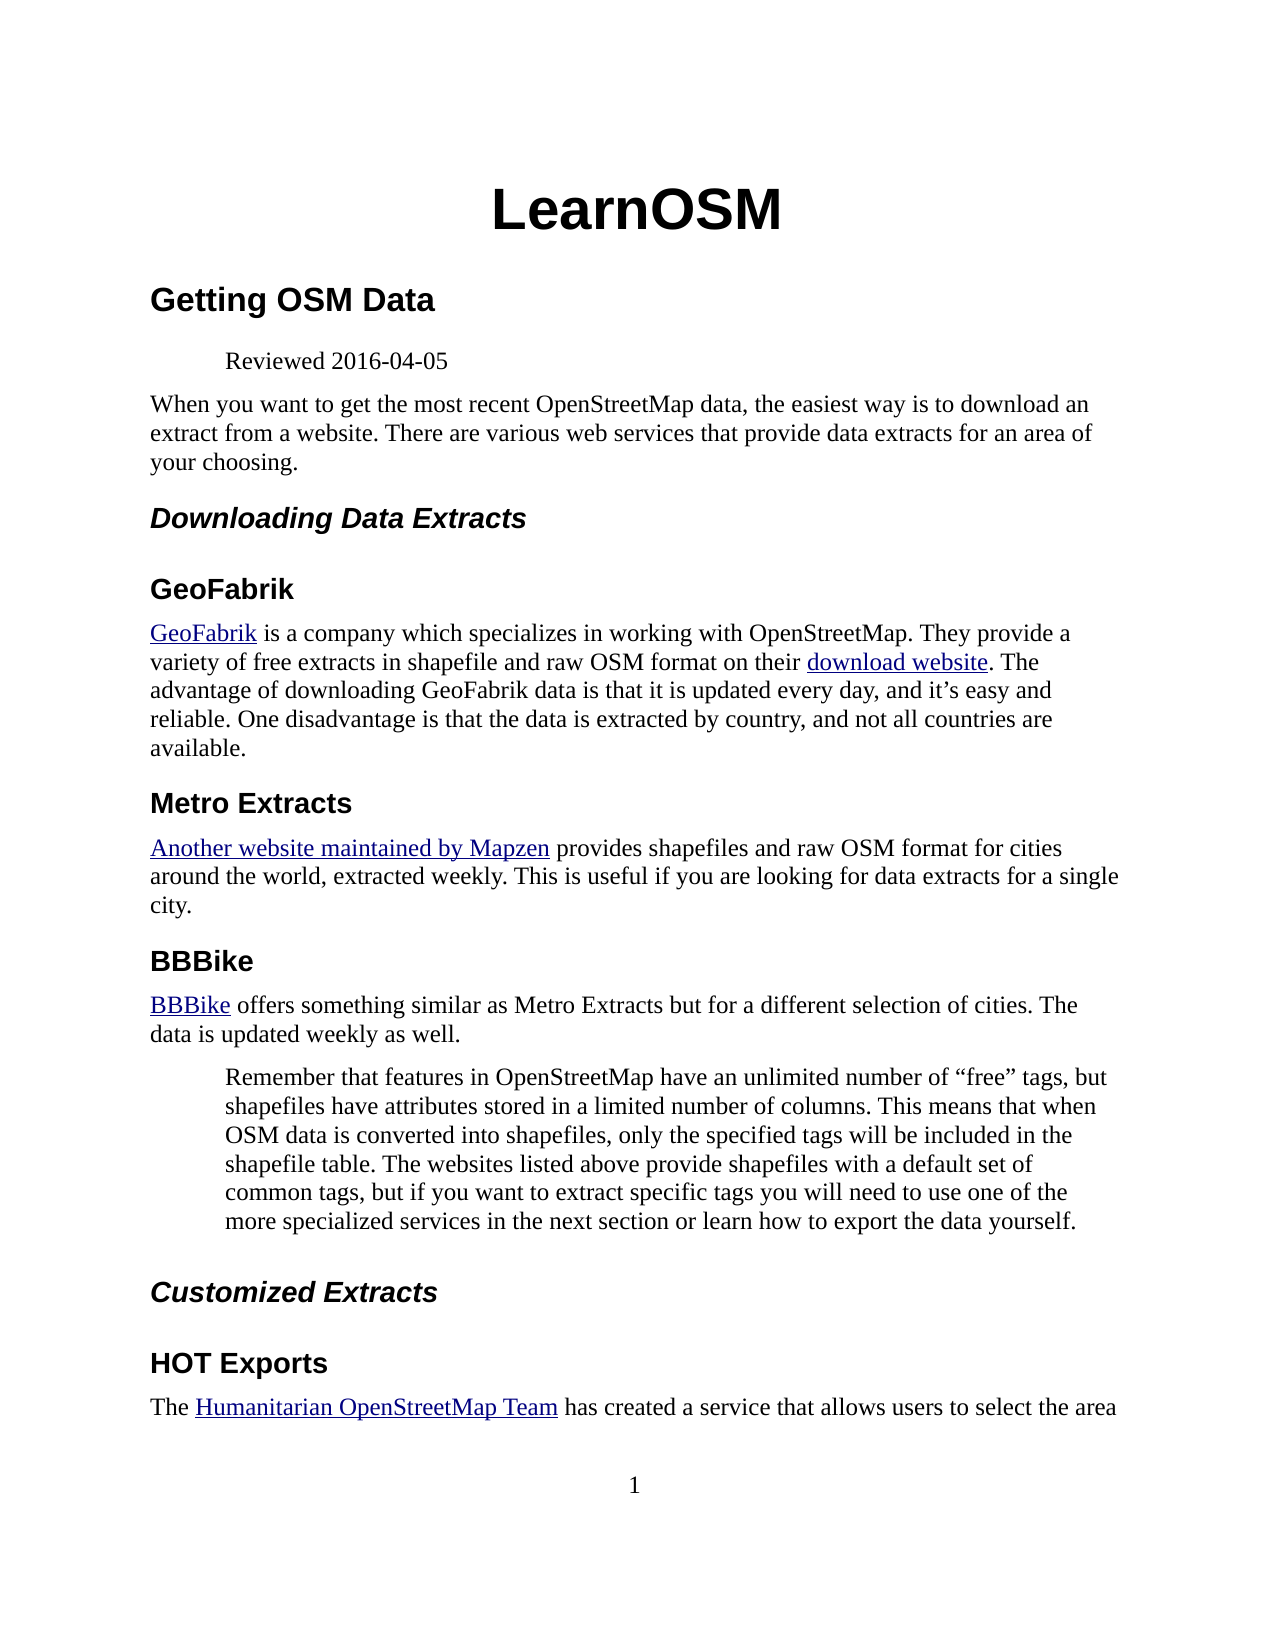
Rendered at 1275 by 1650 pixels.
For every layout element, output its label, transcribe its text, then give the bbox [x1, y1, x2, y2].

subtitle Customized Extracts [150, 1275, 1125, 1308]
subtitle Downloading Data Extracts [150, 501, 1125, 534]
subtitle Getting OSM Data [150, 279, 1125, 318]
subtitle GeoFabrik [150, 572, 1125, 605]
subtitle BBBike [150, 944, 1125, 977]
subtitle Metro Extracts [150, 787, 1125, 820]
subtitle HOT Exports [150, 1346, 1125, 1379]
text Reviewed 2016-04-05 [225, 346, 1125, 374]
text BBBike offers something similar as Metro Extracts but for a different selection of cities. The data is updated weekly as well. [150, 990, 1125, 1047]
text Another website maintained by Mapzen provides shapefiles and raw OSM format for cities around the world, extracted weekly. This is useful if you are looking for data extracts for a single city. [150, 833, 1125, 919]
text When you want to get the most recent OpenStreetMap data, the easiest way is to download an extract from a website. There are various web services that provide data extracts for an area of your choosing. [150, 389, 1125, 476]
title LearnOSM [150, 175, 1125, 242]
text The Humanitarian OpenStreetMap Team has created a service that allows users to select the area [150, 1392, 1125, 1421]
text GeoFabrik is a company which specializes in working with OpenStreetMap. They provide a variety of free extracts in shapefile and raw OSM format on their download website. The advantage of downloading GeoFabrik data is that it is updated every day, and it’s easy and reliable. One disadvantage is that the data is extracted by country, and not all countries are available. [150, 618, 1125, 762]
text Remember that features in OpenStreetMap have an unlimited number of “free” tags, but shapefiles have attributes stored in a limited number of columns. This means that when OSM data is converted into shapefiles, only the specified tags will be included in the shapefile table. The websites listed above provide shapefiles with a default set of common tags, but if you want to extract specific tags you will need to use one of the more specialized services in the next section or learn how to export the data yourself. [225, 1062, 1125, 1235]
